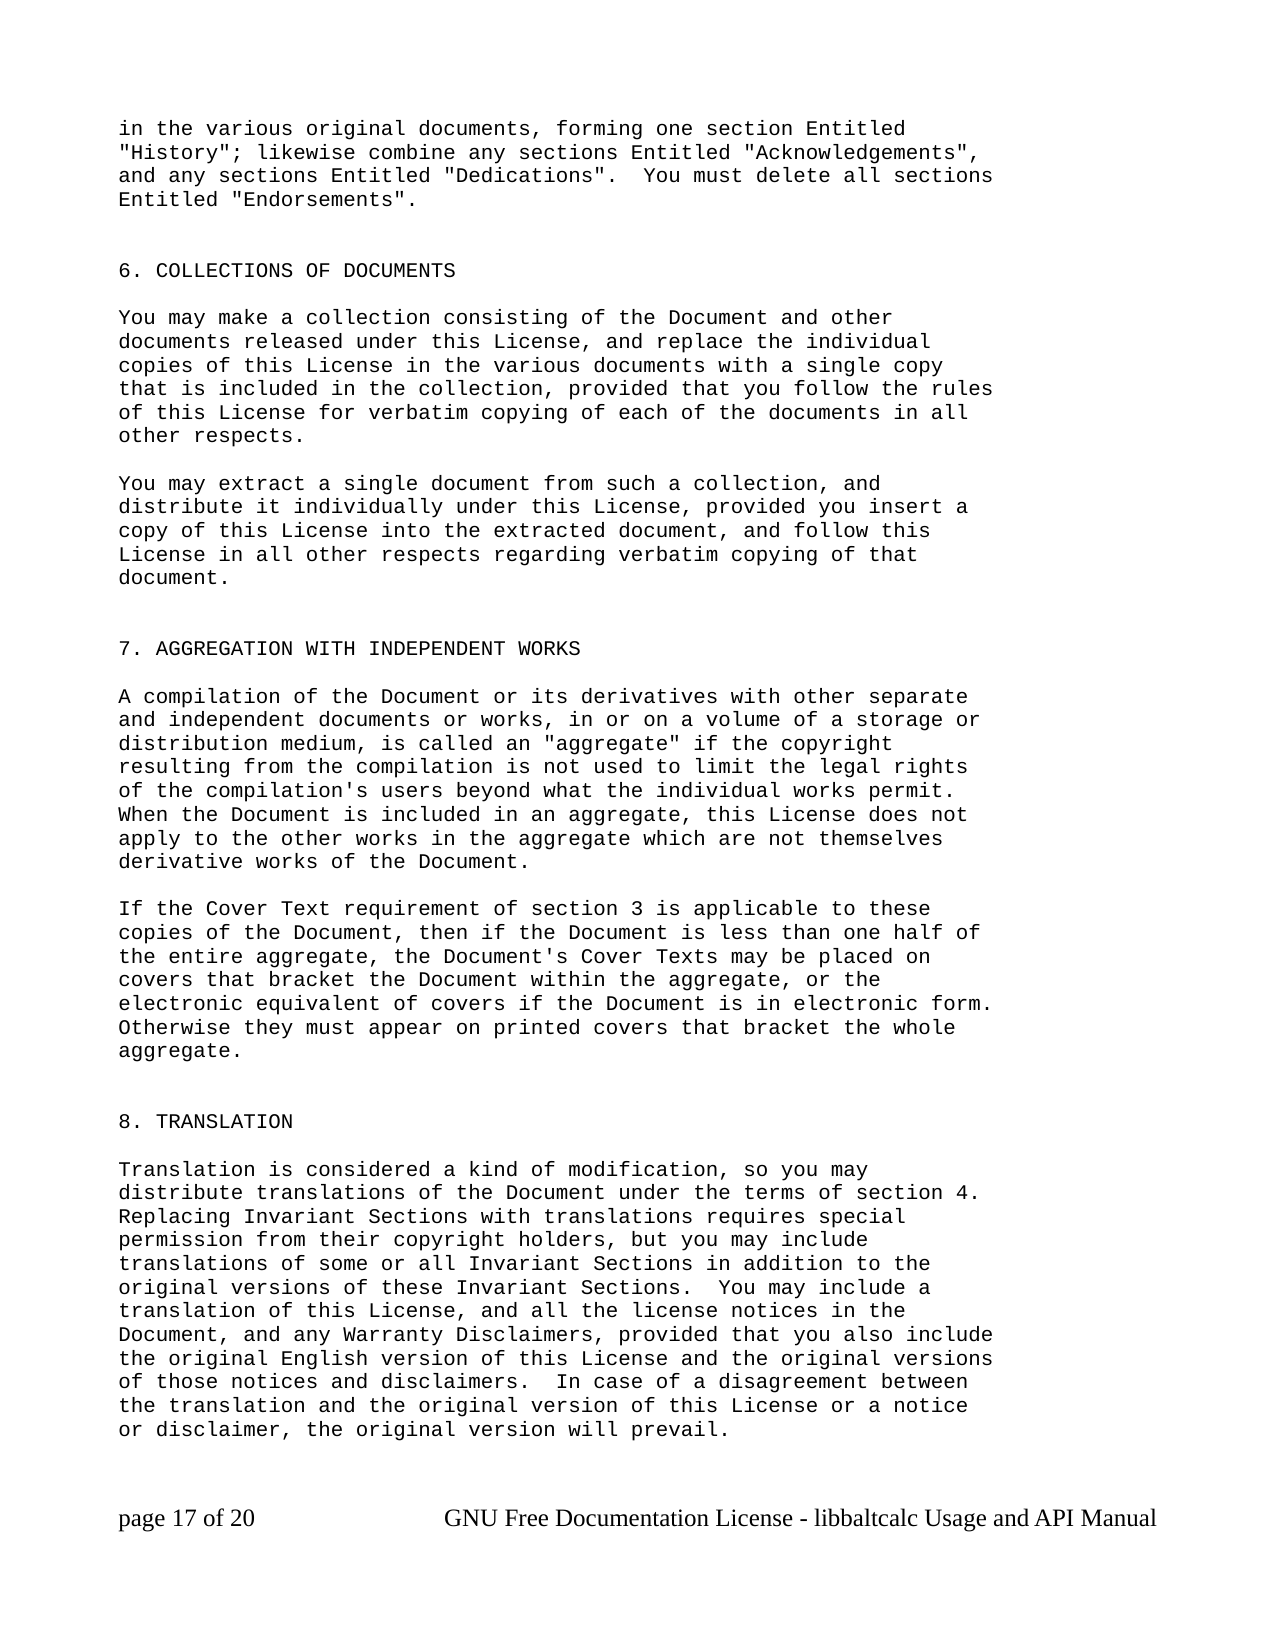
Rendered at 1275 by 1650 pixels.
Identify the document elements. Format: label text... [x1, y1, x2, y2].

text Otherwise they must appear on printed covers that bracket the whole [118, 1017, 1157, 1040]
text and any sections Entitled "Dedications". You must delete all sections [118, 165, 1157, 189]
text When the Document is included in an aggregate, this License does not [118, 804, 1157, 827]
text License in all other respects regarding verbatim copying of that [118, 544, 1157, 567]
text documents released under this License, and replace the individual [118, 331, 1157, 354]
text of this License for verbatim copying of each of the documents in all [118, 402, 1157, 426]
text and independent documents or works, in or on a volume of a storage or [118, 709, 1157, 733]
text distribute translations of the Document under the terms of section 4. [118, 1182, 1157, 1206]
text Translation is considered a kind of modification, so you may [118, 1158, 1157, 1182]
text copy of this License into the extracted document, and follow this [118, 520, 1157, 544]
text translation of this License, and all the license notices in the [118, 1300, 1157, 1324]
text copies of the Document, then if the Document is less than one half of [118, 922, 1157, 946]
text resulting from the compilation is not used to limit the legal rights [118, 757, 1157, 780]
text Replacing Invariant Sections with translations requires special [118, 1206, 1157, 1229]
text the translation and the original version of this License or a notice [118, 1395, 1157, 1419]
text translations of some or all Invariant Sections in addition to the [118, 1253, 1157, 1277]
text electronic equivalent of covers if the Document is in electronic form. [118, 993, 1157, 1017]
text Document, and any Warranty Disclaimers, provided that you also include [118, 1324, 1157, 1348]
text 6. COLLECTIONS OF DOCUMENTS [118, 260, 1157, 284]
text You may extract a single document from such a collection, and [118, 473, 1157, 496]
text of the compilation's users beyond what the individual works permit. [118, 780, 1157, 804]
text permission from their copyright holders, but you may include [118, 1229, 1157, 1253]
text 8. TRANSLATION [118, 1111, 1157, 1135]
text Entitled "Endorsements". [118, 189, 1157, 213]
text If the Cover Text requirement of section 3 is applicable to these [118, 898, 1157, 922]
text original versions of these Invariant Sections. You may include a [118, 1277, 1157, 1300]
text apply to the other works in the aggregate which are not themselves [118, 827, 1157, 851]
text distribution medium, is called an "aggregate" if the copyright [118, 733, 1157, 757]
text that is included in the collection, provided that you follow the rules [118, 378, 1157, 402]
text derivative works of the Document. [118, 851, 1157, 875]
text aggregate. [118, 1040, 1157, 1064]
text 7. AGGREGATION WITH INDEPENDENT WORKS [118, 638, 1157, 662]
text the original English version of this License and the original versions [118, 1348, 1157, 1371]
text in the various original documents, forming one section Entitled [118, 118, 1157, 142]
text "History"; likewise combine any sections Entitled "Acknowledgements", [118, 142, 1157, 165]
text A compilation of the Document or its derivatives with other separate [118, 686, 1157, 709]
text of those notices and disclaimers. In case of a disagreement between [118, 1371, 1157, 1395]
text the entire aggregate, the Document's Cover Texts may be placed on [118, 946, 1157, 969]
text copies of this License in the various documents with a single copy [118, 354, 1157, 378]
text covers that bracket the Document within the aggregate, or the [118, 969, 1157, 993]
text You may make a collection consisting of the Document and other [118, 307, 1157, 331]
text other respects. [118, 426, 1157, 449]
text distribute it individually under this License, provided you insert a [118, 496, 1157, 520]
text or disclaimer, the original version will prevail. [118, 1419, 1157, 1442]
text document. [118, 567, 1157, 591]
